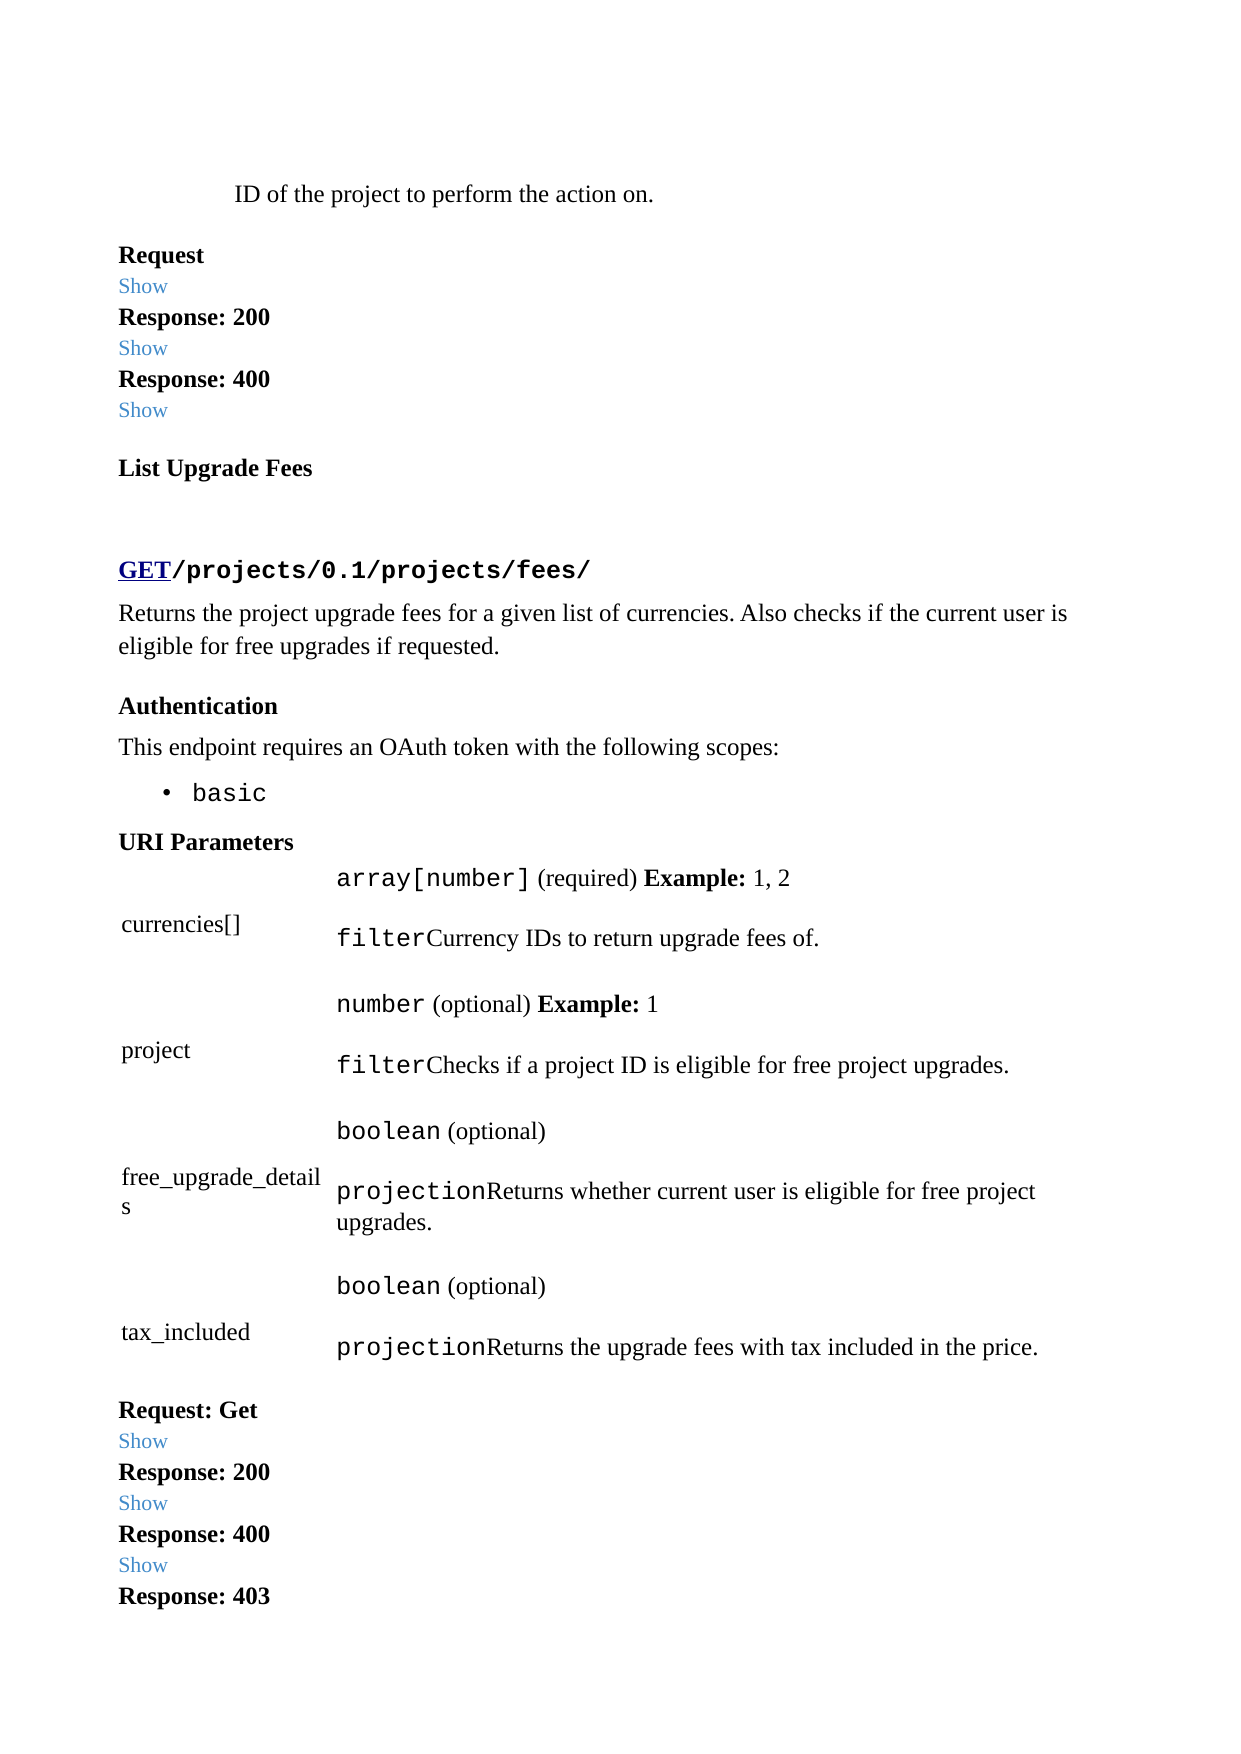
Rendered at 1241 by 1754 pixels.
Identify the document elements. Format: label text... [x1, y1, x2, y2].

text Show [118, 335, 1122, 361]
table_header ID of the project to perform the action on. [231, 118, 664, 240]
text Response: 200 [118, 302, 1122, 331]
subtitle Authentication [118, 691, 1122, 720]
text Show [118, 397, 1122, 423]
table_cell boolean (optional) projectionReturns the upgrade fees with tax included in the price. [333, 1268, 1122, 1395]
text Show [118, 1428, 1122, 1453]
text Request: Get [118, 1395, 1122, 1423]
subtitle List Upgrade Fees [118, 453, 1122, 482]
table_cell number (optional) Example: 1 filterChecks if a project ID is eligible for free project upgrades. [333, 987, 1122, 1113]
text Response: 200 [118, 1457, 1122, 1486]
table_header array[number] (required) Example: 1, 2 filterCurrency IDs to return upgrade fees of. [333, 860, 1122, 987]
text Show [118, 1490, 1122, 1515]
text Show [118, 273, 1122, 299]
text Response: 400 [118, 364, 1122, 393]
table_header currencies[] [118, 860, 333, 987]
table_cell boolean (optional) projectionReturns whether current user is eligible for free project upgrades. [333, 1113, 1122, 1268]
table_cell project [118, 987, 333, 1113]
text This endpoint requires an OAuth token with the following scopes: [118, 732, 1122, 761]
text Show [118, 1552, 1122, 1577]
text Response: 400 [118, 1519, 1122, 1547]
text Response: 403 [118, 1581, 1122, 1609]
table_header [118, 118, 231, 240]
table_cell free_upgrade_details [118, 1113, 333, 1268]
text Returns the project upgrade fees for a given list of currencies. Also checks if the current user is eligible for free upgrades if requested. [118, 598, 1122, 660]
subtitle GET/projects/0.1/projects/fees/ [118, 555, 1122, 586]
text Request [118, 240, 1122, 269]
table_cell tax_included [118, 1268, 333, 1395]
text URI Parameters [118, 827, 1122, 856]
list basic [162, 780, 1122, 808]
